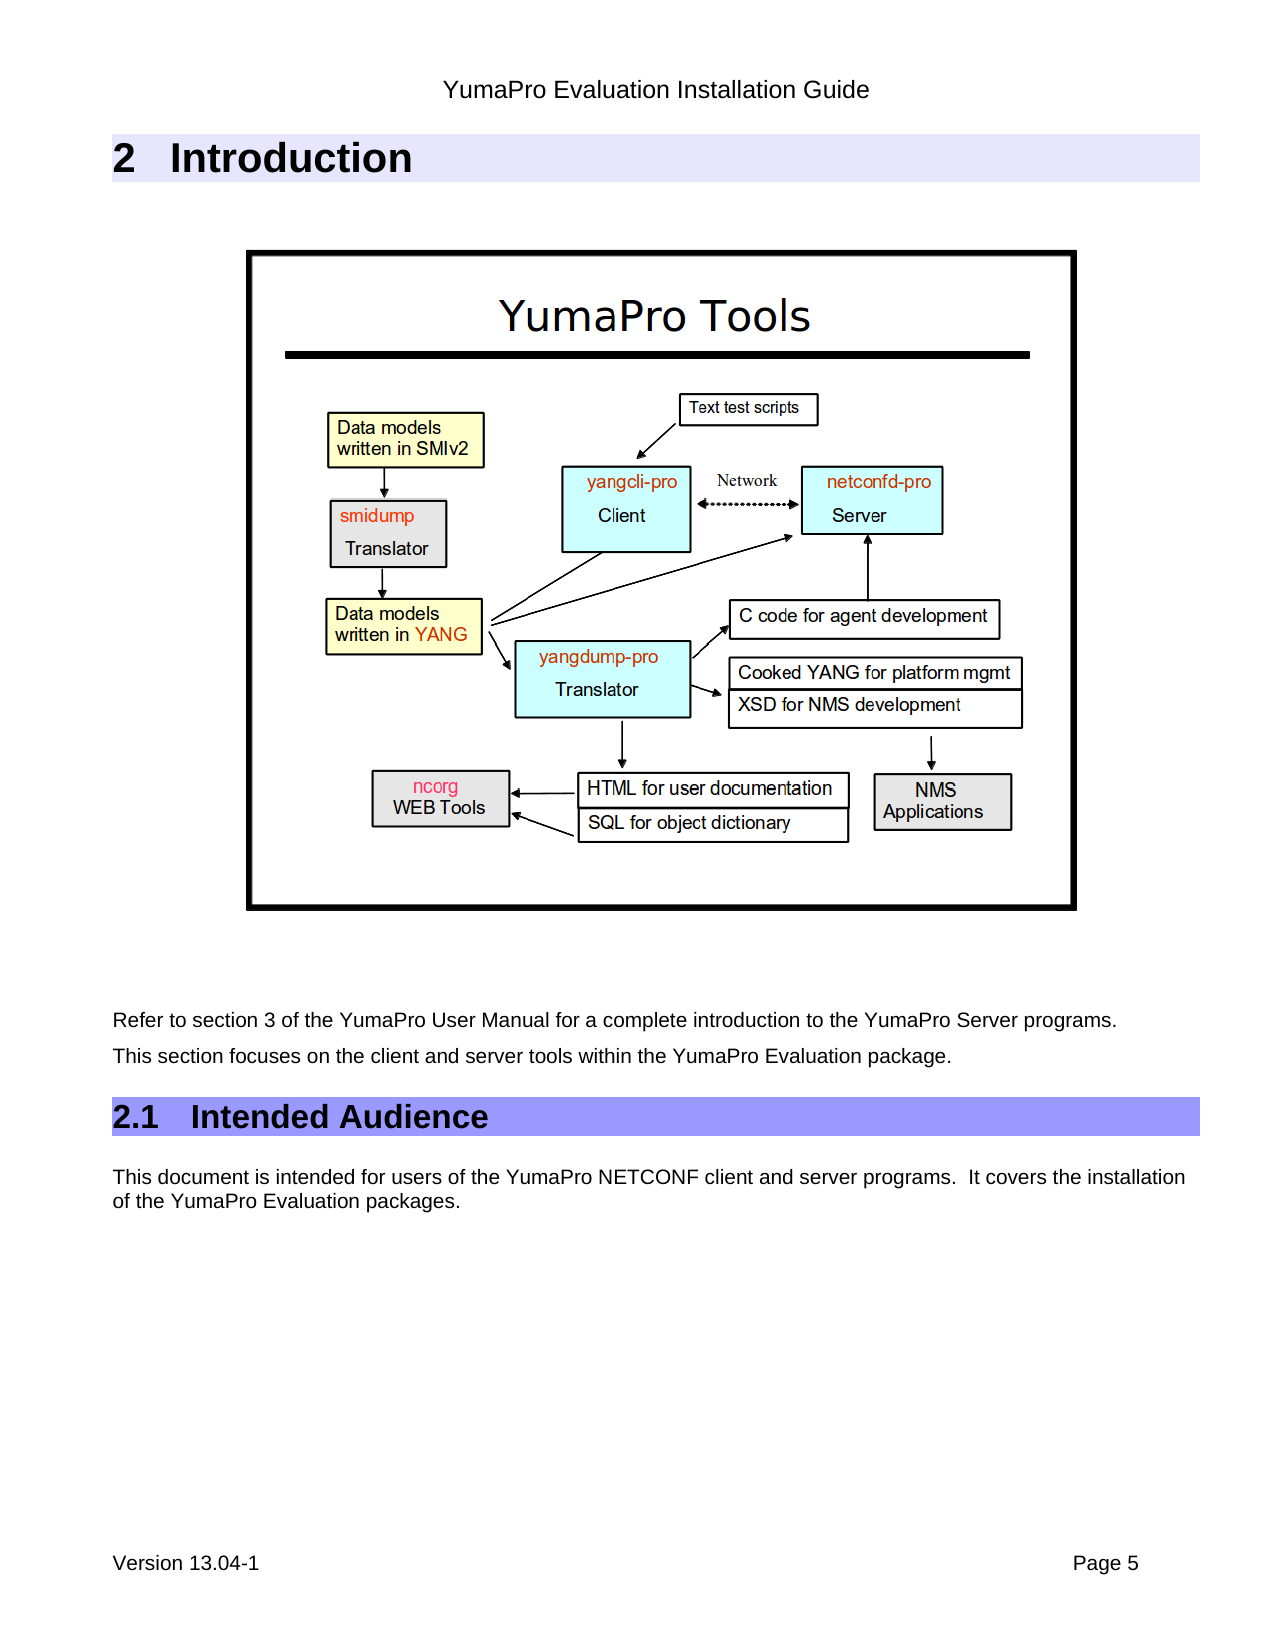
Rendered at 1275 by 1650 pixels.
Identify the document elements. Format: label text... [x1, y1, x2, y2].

text This document is intended for users of the YumaPro NETCONF client and server programs. It covers the installation of the YumaPro Evaluation packages. [112, 1165, 1200, 1213]
picture [182, 210, 1131, 935]
text Refer to section 3 of the YumaPro User Manual for a complete introduction to the YumaPro Server programs. [112, 1008, 1200, 1032]
subtitle Intended Audience [112, 1097, 1200, 1136]
subtitle Introduction [112, 134, 1200, 182]
text This section focuses on the client and server tools within the YumaPro Evaluation package. [112, 1044, 1200, 1068]
